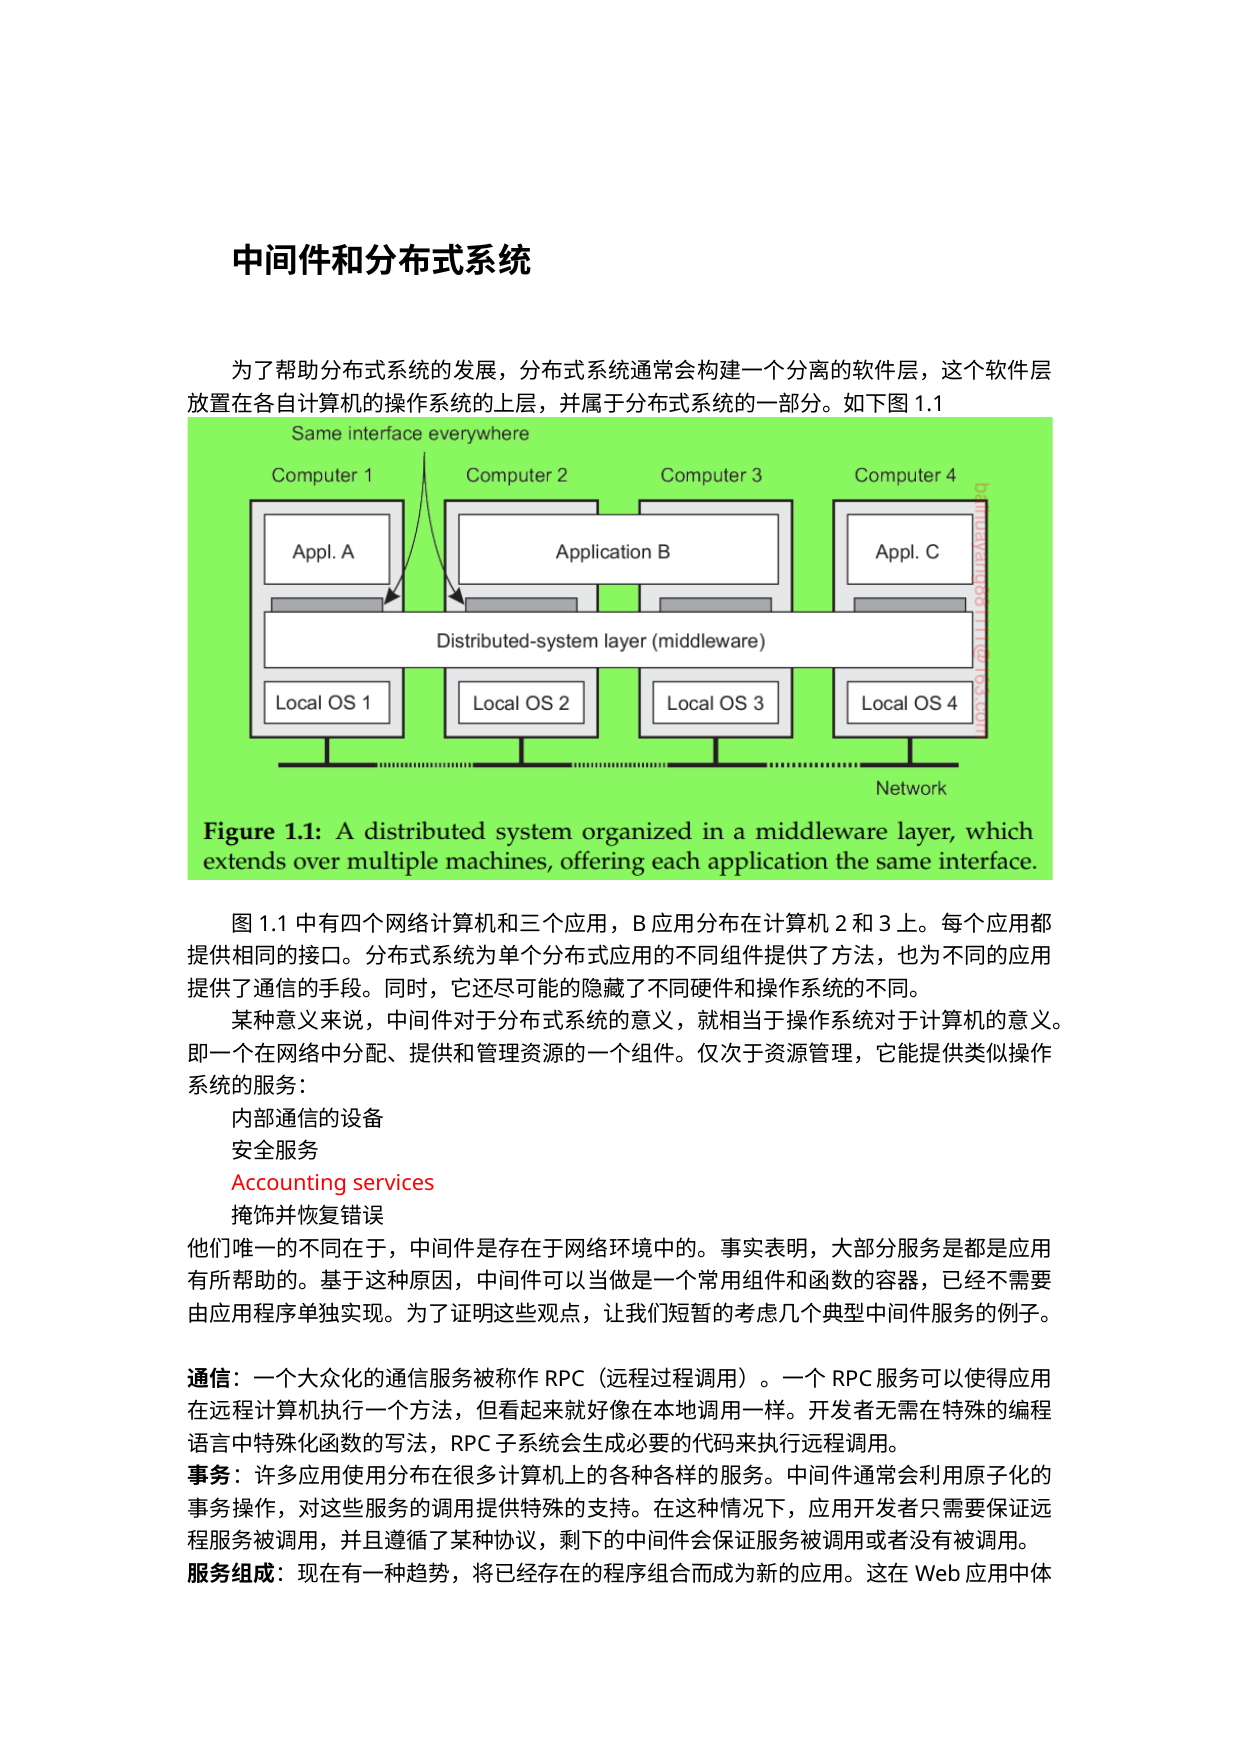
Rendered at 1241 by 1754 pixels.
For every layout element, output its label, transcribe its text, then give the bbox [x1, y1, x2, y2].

text 为了帮助分布式系统的发展，分布式系统通常会构建一个分离的软件层，这个软件层放置在各自计算机的操作系统的上层，并属于分布式系统的一部分。如下图1.1 [187, 349, 1053, 414]
text 通信：一个大众化的通信服务被称作RPC（远程过程调用）。一个RPC服务可以使得应用在远程计算机执行一个方法，但看起来就好像在本地调用一样。开发者无需在特殊的编程语言中特殊化函数的写法，RPC子系统会生成必要的代码来执行远程调用。 [187, 1356, 1053, 1454]
text 他们唯一的不同在于，中间件是存在于网络环境中的。事实表明，大部分服务是都是应用有所帮助的。基于这种原因，中间件可以当做是一个常用组件和函数的容器，已经不需要由应用程序单独实现。为了证明这些观点，让我们短暂的考虑几个典型中间件服务的例子。 [187, 1226, 1053, 1324]
text 服务组成：现在有一种趋势，将已经存在的程序组合而成为新的应用。这在Web应用中体 [187, 1551, 1053, 1584]
text 安全服务 [187, 1129, 1053, 1161]
picture [187, 417, 1053, 880]
text 内部通信的设备 [187, 1096, 1053, 1129]
text Accounting services [187, 1161, 1053, 1194]
text 图1.1 中有四个网络计算机和三个应用，B应用分布在计算机2和3上。每个应用都提供相同的接口。分布式系统为单个分布式应用的不同组件提供了方法，也为不同的应用提供了通信的手段。同时，它还尽可能的隐藏了不同硬件和操作系统的不同。 [187, 901, 1053, 999]
text 事务：许多应用使用分布在很多计算机上的各种各样的服务。中间件通常会利用原子化的事务操作，对这些服务的调用提供特殊的支持。在这种情况下，应用开发者只需要保证远程服务被调用，并且遵循了某种协议，剩下的中间件会保证服务被调用或者没有被调用。 [187, 1454, 1053, 1551]
text 掩饰并恢复错误 [187, 1194, 1053, 1226]
text 某种意义来说，中间件对于分布式系统的意义，就相当于操作系统对于计算机的意义。即一个在网络中分配、提供和管理资源的一个组件。仅次于资源管理，它能提供类似操作系统的服务： [187, 999, 1053, 1096]
subtitle 中间件和分布式系统 [187, 222, 1053, 287]
